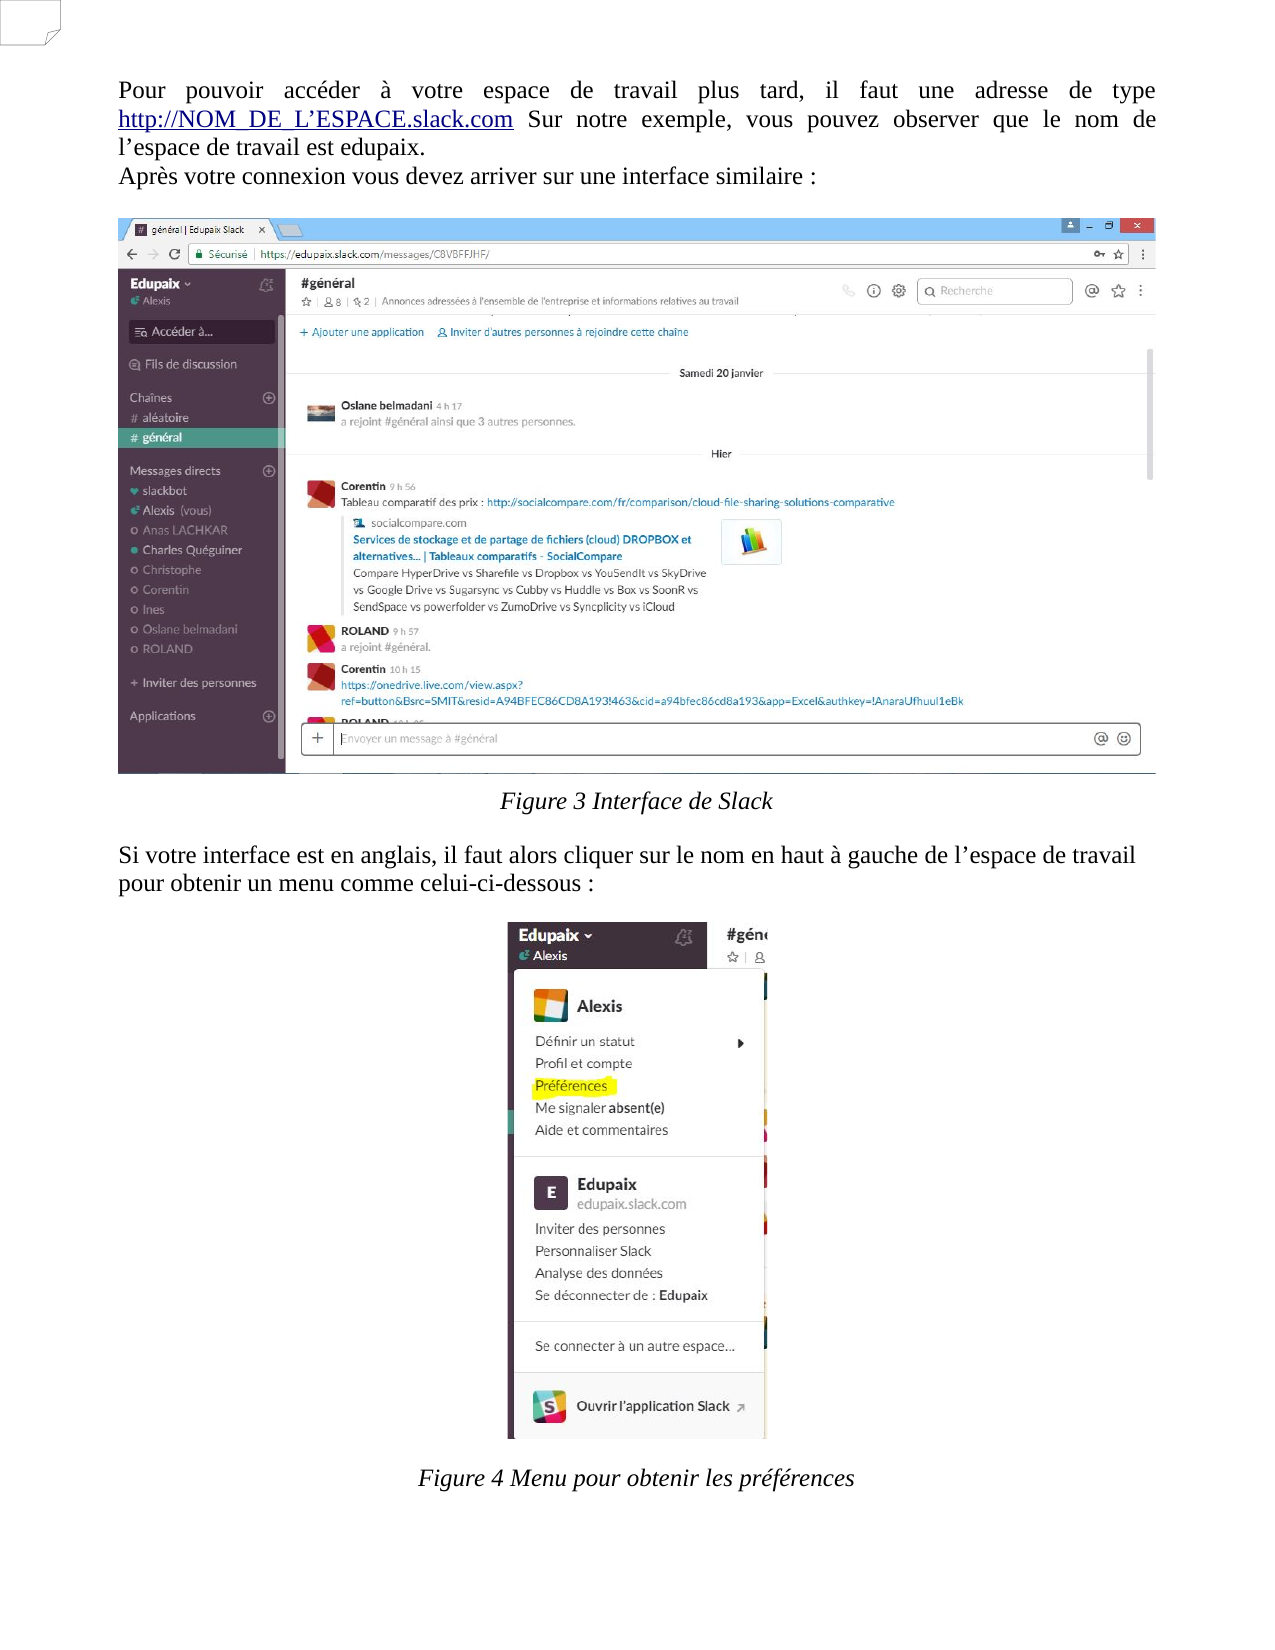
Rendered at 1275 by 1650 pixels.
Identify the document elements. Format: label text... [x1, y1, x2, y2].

text Pour pouvoir accéder à votre espace de travail plus tard, il faut une adresse de type http://NOM_DE_L’ESPACE.slack.com Sur notre exemple, vous pouvez observer que le nom de l’espace de travail est edupaix. [118, 75, 1157, 161]
text Figure 4 Menu pour obtenir les préférences [118, 1463, 1157, 1492]
text Figure 3 Interface de Slack [118, 786, 1157, 815]
text Si votre interface est en anglais, il faut alors cliquer sur le nom en haut à gauche de l’espace de travail pour obtenir un menu comme celui-ci-dessous : [118, 840, 1157, 897]
text Après votre connexion vous devez arriver sur une interface similaire : [118, 161, 1157, 190]
